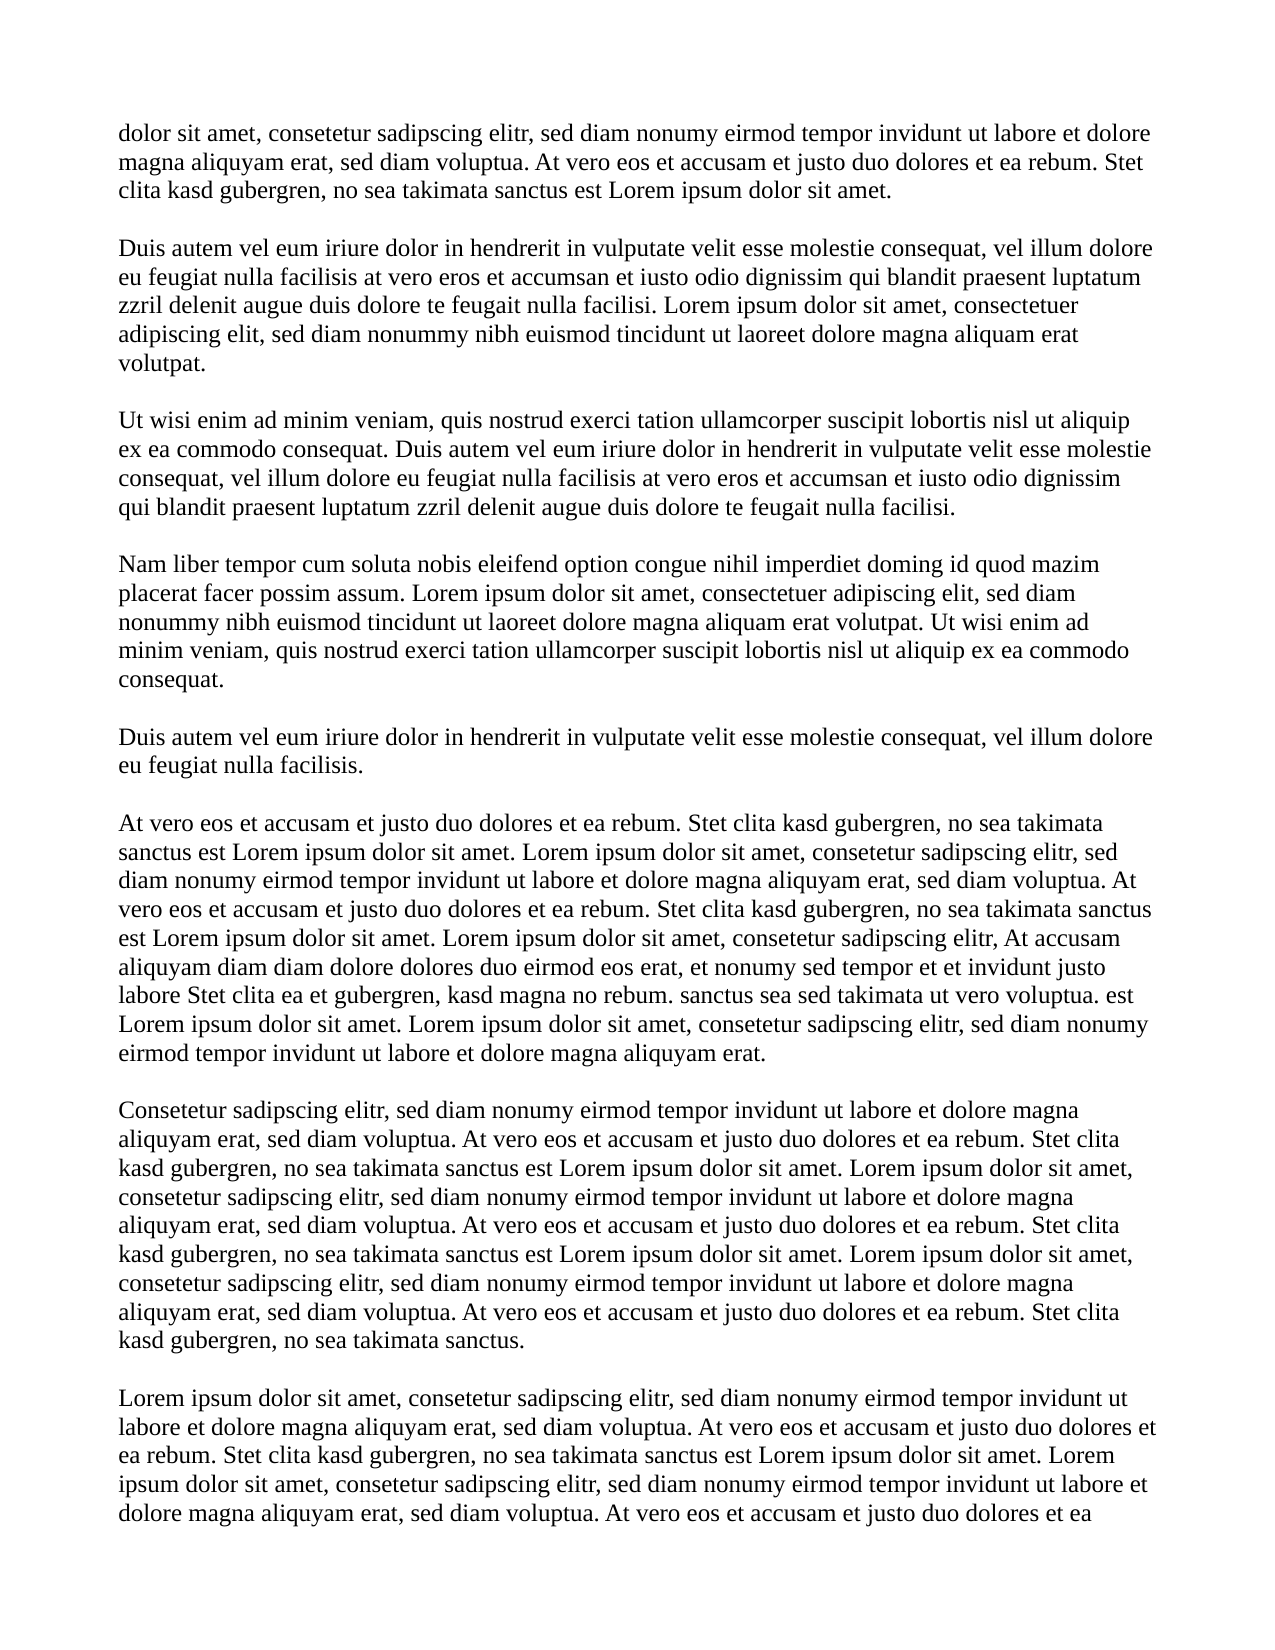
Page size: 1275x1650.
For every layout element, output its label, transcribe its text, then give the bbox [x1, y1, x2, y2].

text dolor sit amet, consetetur sadipscing elitr, sed diam nonumy eirmod tempor invidunt ut labore et dolore magna aliquyam erat, sed diam voluptua. At vero eos et accusam et justo duo dolores et ea rebum. Stet clita kasd gubergren, no sea takimata sanctus est Lorem ipsum dolor sit amet. [118, 118, 1157, 204]
text Nam liber tempor cum soluta nobis eleifend option congue nihil imperdiet doming id quod mazim placerat facer possim assum. Lorem ipsum dolor sit amet, consectetuer adipiscing elit, sed diam nonummy nibh euismod tincidunt ut laoreet dolore magna aliquam erat volutpat. Ut wisi enim ad minim veniam, quis nostrud exerci tation ullamcorper suscipit lobortis nisl ut aliquip ex ea commodo consequat. [118, 549, 1157, 693]
text Consetetur sadipscing elitr, sed diam nonumy eirmod tempor invidunt ut labore et dolore magna aliquyam erat, sed diam voluptua. At vero eos et accusam et justo duo dolores et ea rebum. Stet clita kasd gubergren, no sea takimata sanctus est Lorem ipsum dolor sit amet. Lorem ipsum dolor sit amet, consetetur sadipscing elitr, sed diam nonumy eirmod tempor invidunt ut labore et dolore magna aliquyam erat, sed diam voluptua. At vero eos et accusam et justo duo dolores et ea rebum. Stet clita kasd gubergren, no sea takimata sanctus est Lorem ipsum dolor sit amet. Lorem ipsum dolor sit amet, consetetur sadipscing elitr, sed diam nonumy eirmod tempor invidunt ut labore et dolore magna aliquyam erat, sed diam voluptua. At vero eos et accusam et justo duo dolores et ea rebum. Stet clita kasd gubergren, no sea takimata sanctus. [118, 1096, 1157, 1354]
text At vero eos et accusam et justo duo dolores et ea rebum. Stet clita kasd gubergren, no sea takimata sanctus est Lorem ipsum dolor sit amet. Lorem ipsum dolor sit amet, consetetur sadipscing elitr, sed diam nonumy eirmod tempor invidunt ut labore et dolore magna aliquyam erat, sed diam voluptua. At vero eos et accusam et justo duo dolores et ea rebum. Stet clita kasd gubergren, no sea takimata sanctus est Lorem ipsum dolor sit amet. Lorem ipsum dolor sit amet, consetetur sadipscing elitr, At accusam aliquyam diam diam dolore dolores duo eirmod eos erat, et nonumy sed tempor et et invidunt justo labore Stet clita ea et gubergren, kasd magna no rebum. sanctus sea sed takimata ut vero voluptua. est Lorem ipsum dolor sit amet. Lorem ipsum dolor sit amet, consetetur sadipscing elitr, sed diam nonumy eirmod tempor invidunt ut labore et dolore magna aliquyam erat. [118, 808, 1157, 1067]
text Duis autem vel eum iriure dolor in hendrerit in vulputate velit esse molestie consequat, vel illum dolore eu feugiat nulla facilisis. [118, 722, 1157, 779]
text Ut wisi enim ad minim veniam, quis nostrud exerci tation ullamcorper suscipit lobortis nisl ut aliquip ex ea commodo consequat. Duis autem vel eum iriure dolor in hendrerit in vulputate velit esse molestie consequat, vel illum dolore eu feugiat nulla facilisis at vero eros et accumsan et iusto odio dignissim qui blandit praesent luptatum zzril delenit augue duis dolore te feugait nulla facilisi. [118, 406, 1157, 521]
text Lorem ipsum dolor sit amet, consetetur sadipscing elitr, sed diam nonumy eirmod tempor invidunt ut labore et dolore magna aliquyam erat, sed diam voluptua. At vero eos et accusam et justo duo dolores et ea rebum. Stet clita kasd gubergren, no sea takimata sanctus est Lorem ipsum dolor sit amet. Lorem ipsum dolor sit amet, consetetur sadipscing elitr, sed diam nonumy eirmod tempor invidunt ut labore et dolore magna aliquyam erat, sed diam voluptua. At vero eos et accusam et justo duo dolores et ea [118, 1383, 1157, 1527]
text Duis autem vel eum iriure dolor in hendrerit in vulputate velit esse molestie consequat, vel illum dolore eu feugiat nulla facilisis at vero eros et accumsan et iusto odio dignissim qui blandit praesent luptatum zzril delenit augue duis dolore te feugait nulla facilisi. Lorem ipsum dolor sit amet, consectetuer adipiscing elit, sed diam nonummy nibh euismod tincidunt ut laoreet dolore magna aliquam erat volutpat. [118, 233, 1157, 377]
